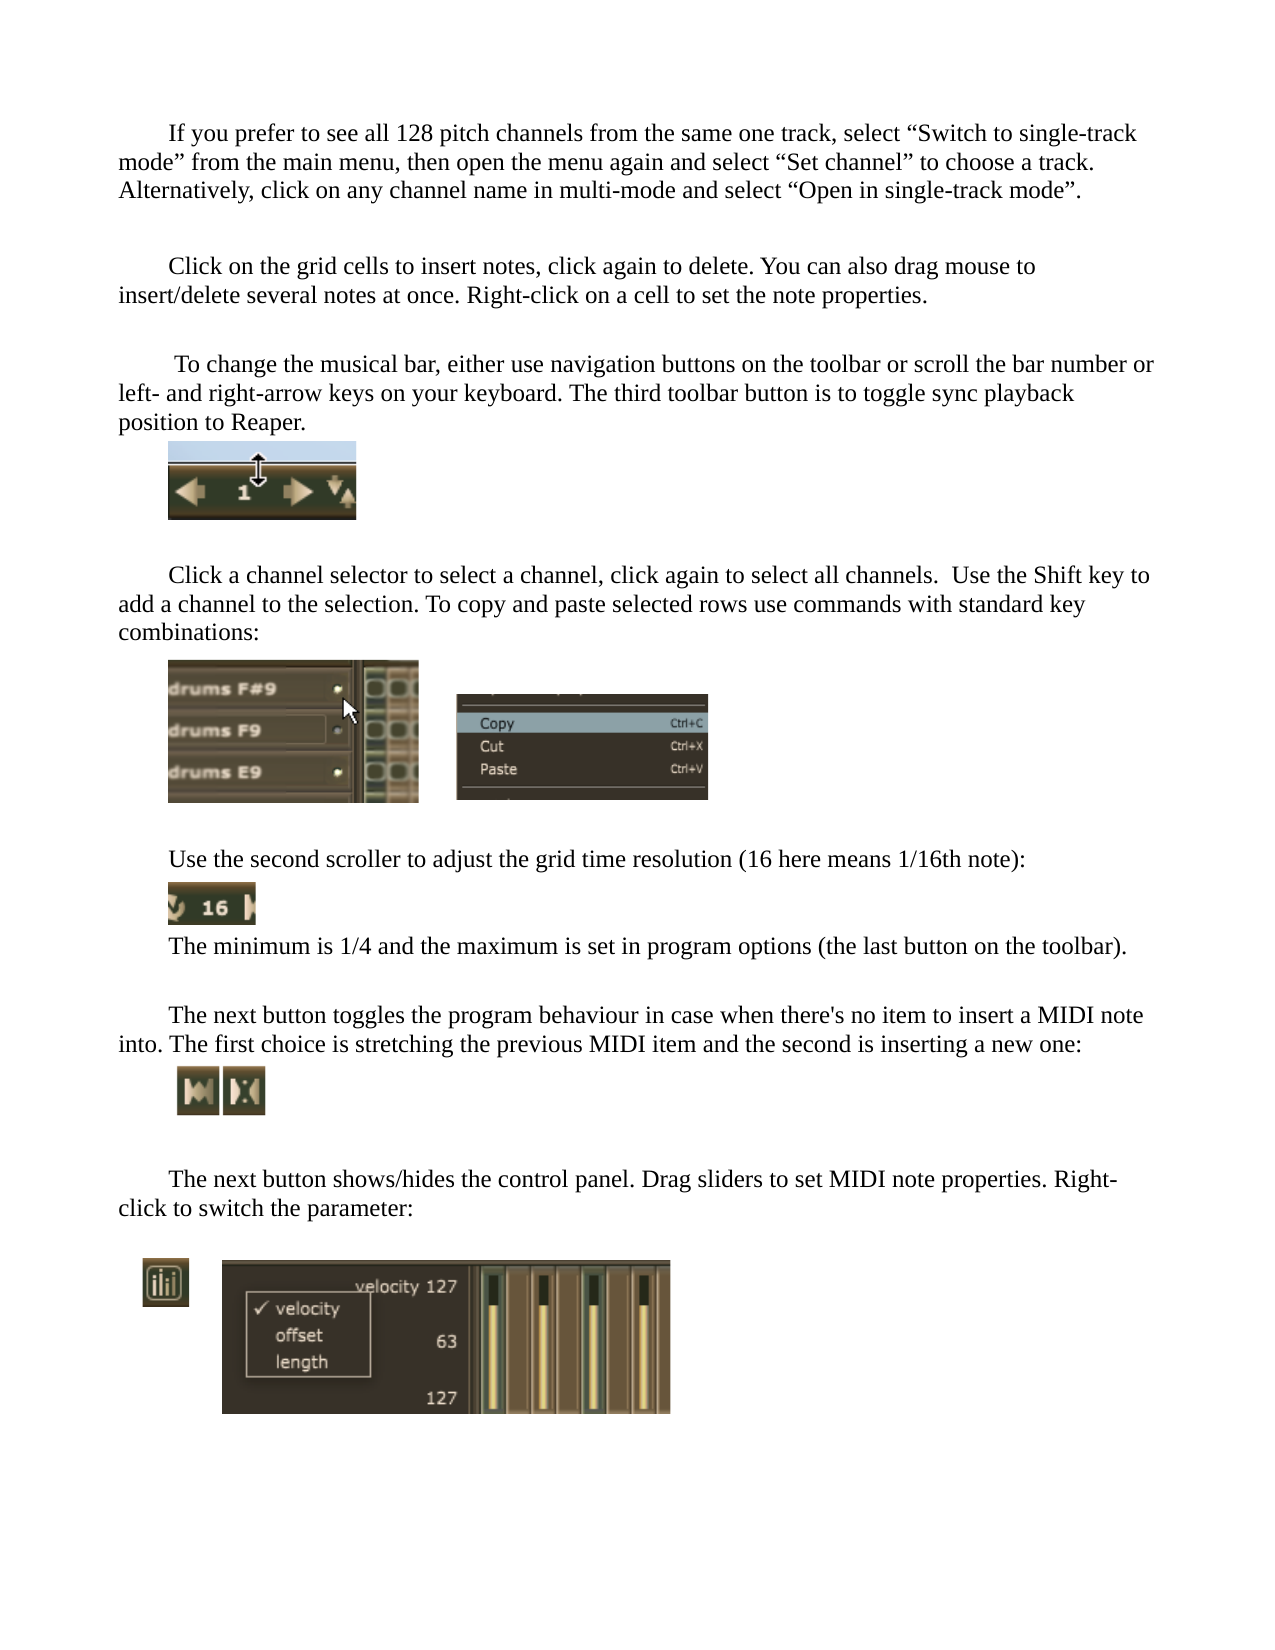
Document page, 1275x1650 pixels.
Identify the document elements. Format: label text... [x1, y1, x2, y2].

picture [174, 1063, 269, 1119]
text To change the musical bar, either use navigation buttons on the toolbar or scroll the bar number or left- and right-arrow keys on your keyboard. The third toolbar button is to toggle sync playback position to Reaper. [118, 349, 1157, 435]
picture [168, 652, 419, 803]
text If you prefer to see all 128 pitch channels from the same one track, select “Switch to single-track mode” from the main menu, then open the menu again and select “Set channel” to choose a track. Alternatively, click on any channel name in multi-mode and select “Open in single-track mode”. [118, 118, 1157, 204]
text Click a channel selector to select a channel, click again to select all channels. Use the Shift key to add a channel to the selection. To copy and paste selected rows use commands with standard key combinations: [118, 560, 1157, 646]
text The next button shows/hides the control panel. Drag sliders to set MIDI note properties. Right-click to switch the parameter: [118, 1164, 1157, 1222]
picture [142, 1258, 190, 1307]
text The minimum is 1/4 and the maximum is set in program options (the last button on the toolbar). [118, 931, 1157, 960]
text The next button toggles the program behaviour in case when there's no item to insert a MIDI note into. The first choice is stretching the previous MIDI item and the second is inserting a new one: [118, 1000, 1157, 1058]
picture [168, 441, 370, 520]
picture [168, 882, 256, 925]
picture [222, 1260, 671, 1414]
text Click on the grid cells to insert notes, click again to delete. You can also drag mouse to insert/delete several notes at once. Right-click on a cell to set the note properties. [118, 251, 1157, 308]
text Use the second scroller to adjust the grid time resolution (16 here means 1/16th note): [118, 844, 1157, 872]
picture [456, 694, 709, 800]
